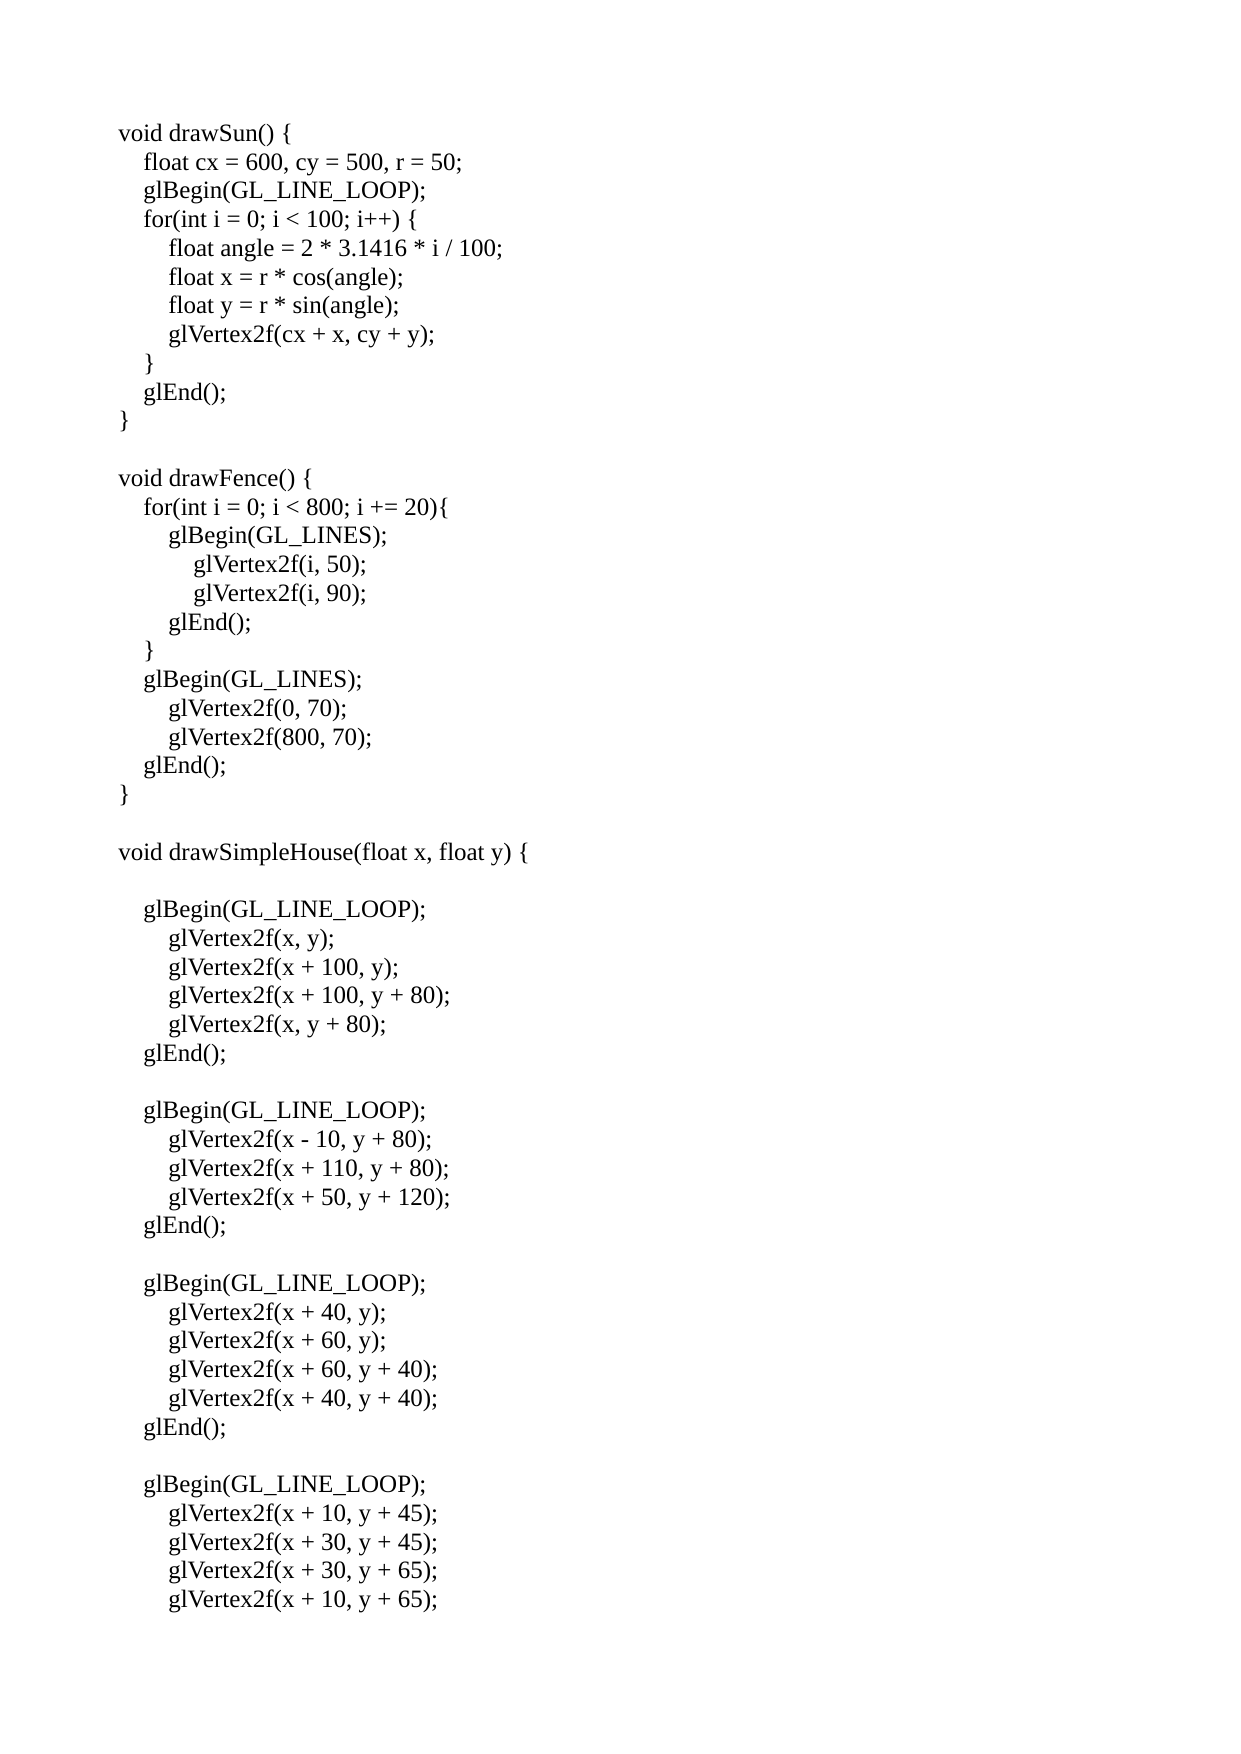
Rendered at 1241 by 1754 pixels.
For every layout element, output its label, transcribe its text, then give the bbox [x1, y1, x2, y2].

text glEnd(); [118, 1211, 1122, 1239]
text } [118, 779, 1122, 808]
text glVertex2f(i, 50); [118, 549, 1122, 578]
text glVertex2f(x + 100, y + 80); [118, 981, 1122, 1009]
text float x = r * cos(angle); [118, 262, 1122, 291]
text } [118, 348, 1122, 377]
text glVertex2f(x + 10, y + 45); [118, 1498, 1122, 1527]
text void drawSimpleHouse(float x, float y) { [118, 837, 1122, 866]
text glVertex2f(800, 70); [118, 722, 1122, 751]
text glVertex2f(0, 70); [118, 693, 1122, 722]
text glVertex2f(cx + x, cy + y); [118, 319, 1122, 348]
text glVertex2f(x + 60, y); [118, 1326, 1122, 1354]
text glBegin(GL_LINE_LOOP); [118, 894, 1122, 923]
text } [118, 406, 1122, 434]
text glVertex2f(x + 60, y + 40); [118, 1354, 1122, 1383]
text glBegin(GL_LINE_LOOP); [118, 1268, 1122, 1297]
text } [118, 636, 1122, 664]
text float angle = 2 * 3.1416 * i / 100; [118, 233, 1122, 262]
text glVertex2f(x + 40, y + 40); [118, 1383, 1122, 1412]
text glVertex2f(x + 10, y + 65); [118, 1584, 1122, 1613]
text float y = r * sin(angle); [118, 291, 1122, 319]
text glVertex2f(x, y + 80); [118, 1009, 1122, 1038]
text glVertex2f(x + 40, y); [118, 1297, 1122, 1326]
text glBegin(GL_LINE_LOOP); [118, 1469, 1122, 1498]
text glVertex2f(x, y); [118, 923, 1122, 952]
text for(int i = 0; i < 100; i++) { [118, 204, 1122, 233]
text glVertex2f(x + 30, y + 65); [118, 1556, 1122, 1584]
text glEnd(); [118, 1412, 1122, 1441]
text glBegin(GL_LINES); [118, 521, 1122, 549]
text glBegin(GL_LINE_LOOP); [118, 176, 1122, 204]
text glVertex2f(i, 90); [118, 578, 1122, 607]
text glEnd(); [118, 1038, 1122, 1067]
text glVertex2f(x + 100, y); [118, 952, 1122, 981]
text glVertex2f(x + 30, y + 45); [118, 1527, 1122, 1556]
text glEnd(); [118, 377, 1122, 406]
text glEnd(); [118, 751, 1122, 779]
text float cx = 600, cy = 500, r = 50; [118, 147, 1122, 176]
text glEnd(); [118, 607, 1122, 636]
text glVertex2f(x + 110, y + 80); [118, 1153, 1122, 1182]
text glVertex2f(x - 10, y + 80); [118, 1124, 1122, 1153]
text for(int i = 0; i < 800; i += 20){ [118, 492, 1122, 521]
text glVertex2f(x + 50, y + 120); [118, 1182, 1122, 1211]
text glBegin(GL_LINE_LOOP); [118, 1096, 1122, 1124]
text glBegin(GL_LINES); [118, 664, 1122, 693]
text void drawSun() { [118, 118, 1122, 147]
text void drawFence() { [118, 463, 1122, 492]
